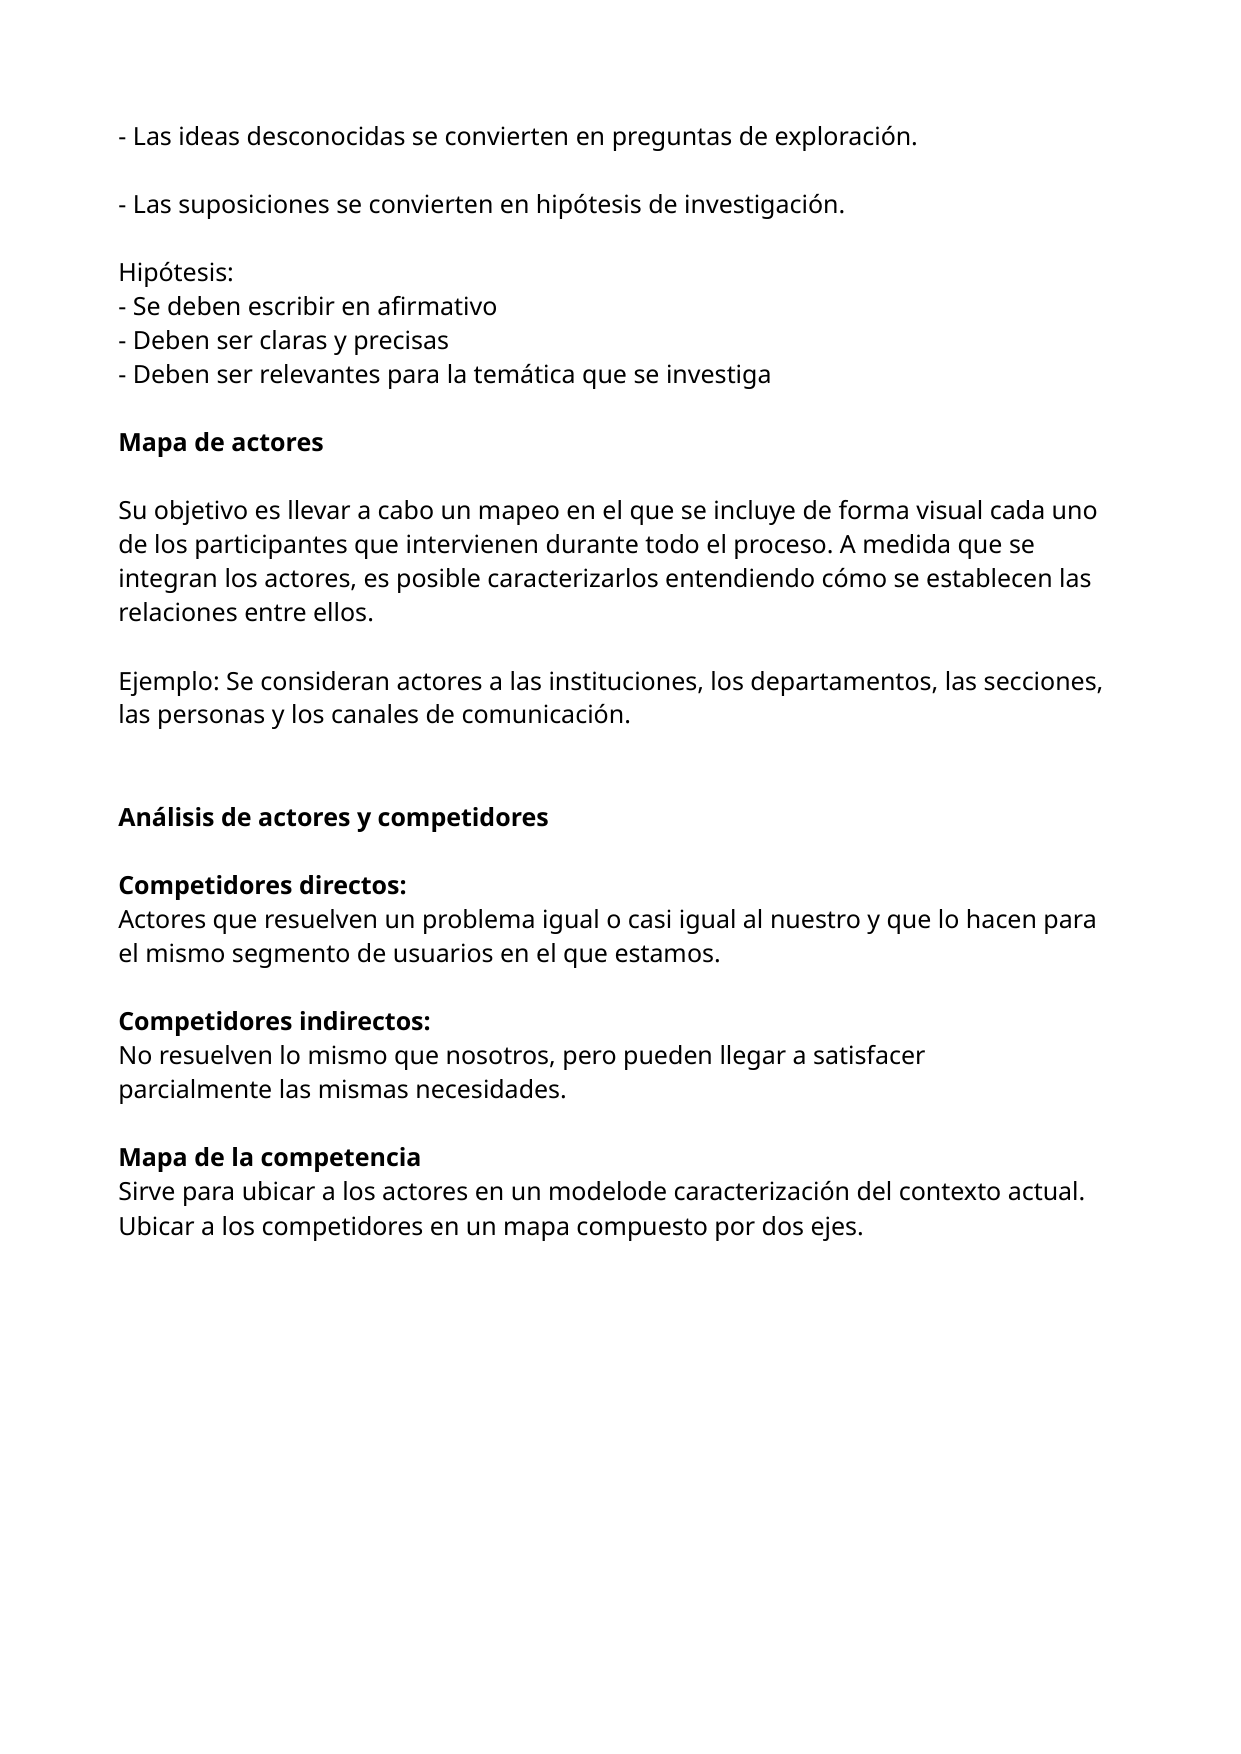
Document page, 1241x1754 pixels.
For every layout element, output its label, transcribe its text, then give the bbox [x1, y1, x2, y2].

text Actores que resuelven un problema igual o casi igual al nuestro y que lo hacen para el mismo segmento de usuarios en el que estamos. [118, 902, 1122, 970]
text - Las suposiciones se convierten en hipótesis de investigación. [118, 186, 1122, 220]
text Hipótesis: [118, 254, 1122, 288]
text parcialmente las mismas necesidades. [118, 1072, 1122, 1106]
text Análisis de actores y competidores [118, 799, 1122, 833]
text - Se deben escribir en afirmativo [118, 288, 1122, 322]
text Mapa de actores [118, 425, 1122, 459]
text - Las ideas desconocidas se convierten en preguntas de exploración. [118, 118, 1122, 152]
text Mapa de la competencia [118, 1140, 1122, 1174]
text - Deben ser relevantes para la temática que se investiga [118, 357, 1122, 391]
text Competidores directos: [118, 867, 1122, 902]
text Su objetivo es llevar a cabo un mapeo en el que se incluye de forma visual cada uno de los participantes que intervienen durante todo el proceso. A medida que se integran los actores, es posible caracterizarlos entendiendo cómo se establecen las relaciones entre ellos. [118, 493, 1122, 629]
text Competidores indirectos: [118, 1004, 1122, 1038]
text Ejemplo: Se consideran actores a las instituciones, los departamentos, las secciones, las personas y los canales de comunicación. [118, 663, 1122, 731]
text No resuelven lo mismo que nosotros, pero pueden llegar a satisfacer [118, 1038, 1122, 1072]
text Sirve para ubicar a los actores en un modelode caracterización del contexto actual. Ubicar a los competidores en un mapa compuesto por dos ejes. [118, 1174, 1122, 1242]
text - Deben ser claras y precisas [118, 322, 1122, 357]
